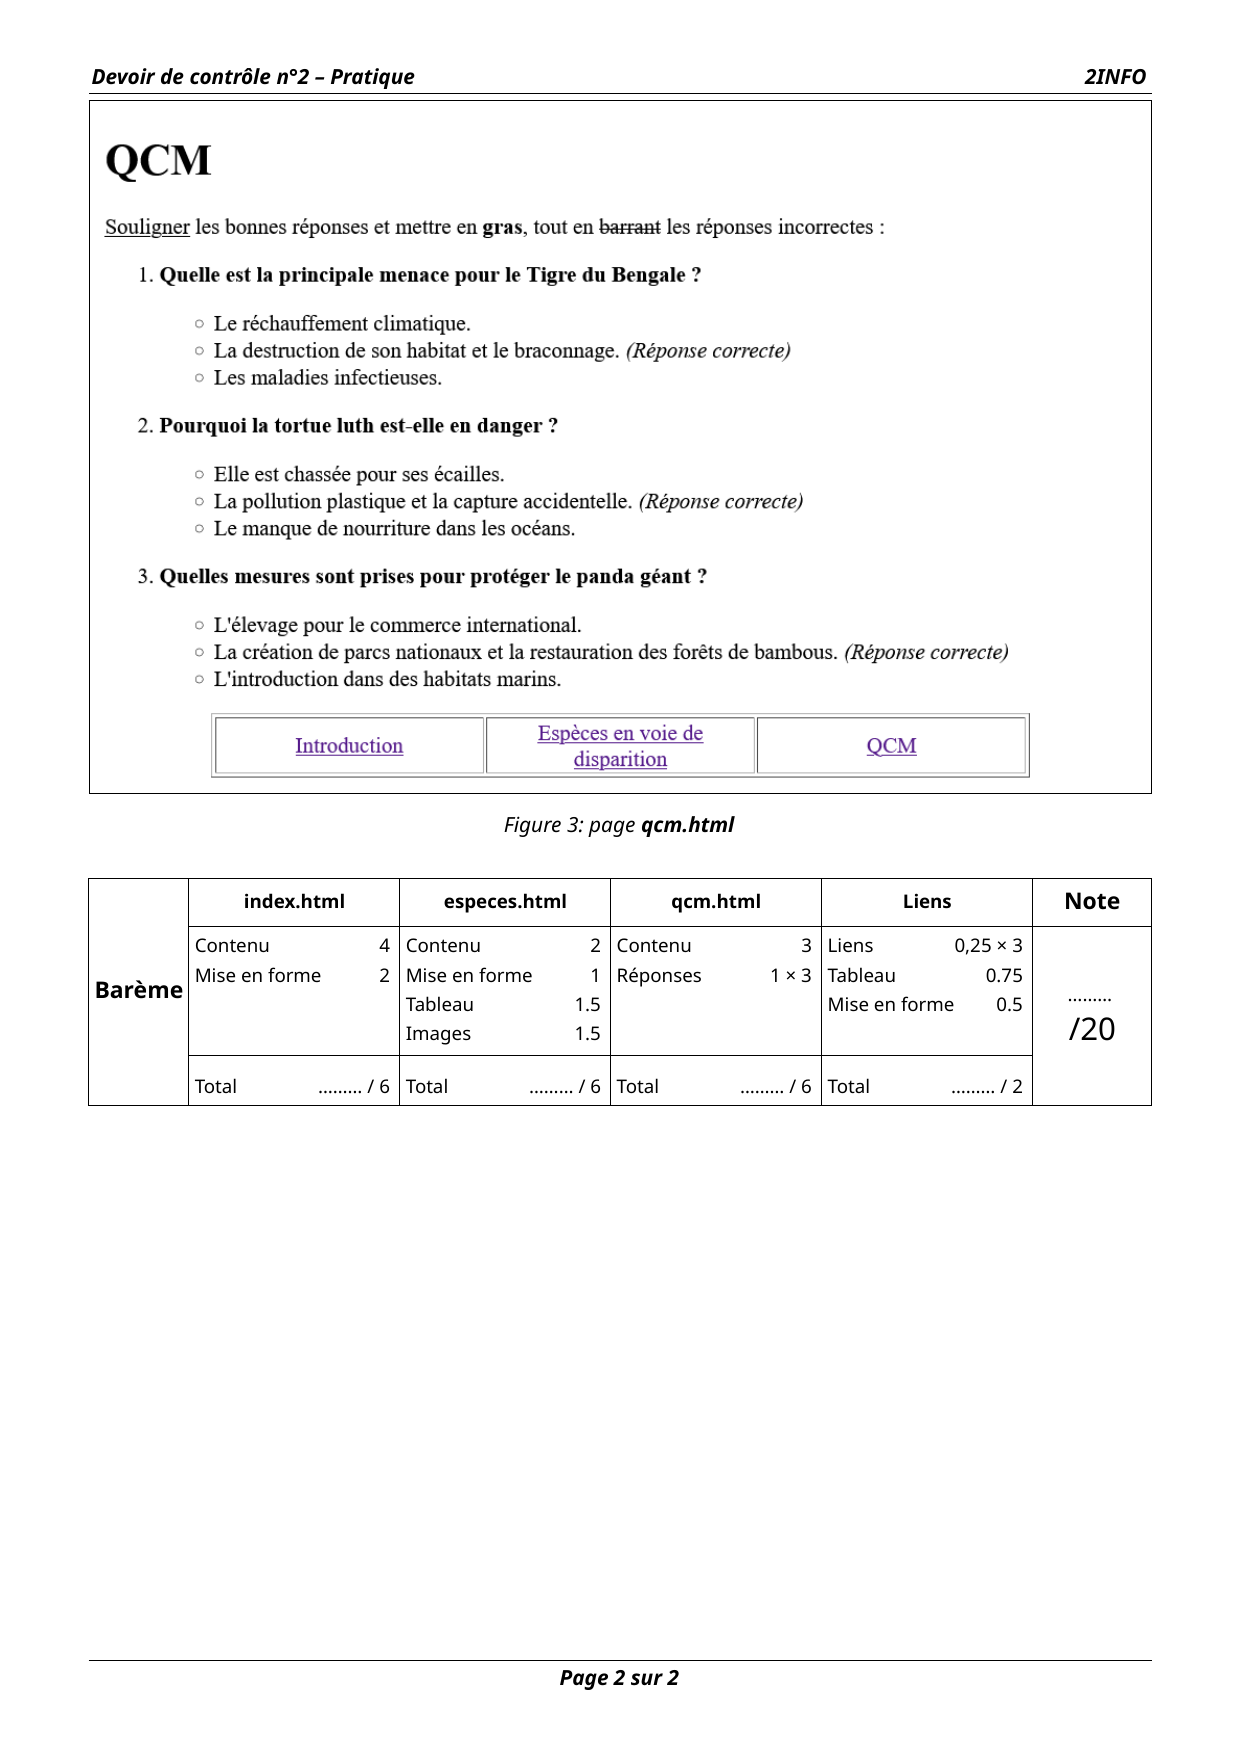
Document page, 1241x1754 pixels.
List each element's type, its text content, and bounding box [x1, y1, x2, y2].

table_header qcm.html [611, 879, 821, 926]
table_header Liens [822, 879, 1032, 926]
table_header index.html [189, 879, 399, 926]
table_cell Contenu 3 Réponses 1 × 3 [611, 927, 821, 1055]
table_header Note [1033, 879, 1151, 926]
table_cell Total ……… / 6 [400, 1056, 610, 1105]
table_cell ……… /20 [1033, 927, 1151, 1105]
table_header especes.html [400, 879, 610, 926]
table_cell Liens 0,25 × 3 Tableau 0.75 Mise en forme 0.5 [822, 927, 1032, 1055]
text Figure 3: page qcm.html [88, 810, 1152, 839]
table_cell Total ……… / 2 [822, 1056, 1032, 1105]
table_cell Total ……… / 6 [189, 1056, 399, 1105]
table_cell Total ……… / 6 [611, 1056, 821, 1105]
table_cell Contenu 2 Mise en forme 1 Tableau 1.5 Images 1.5 [400, 927, 610, 1055]
table_header Barème [89, 879, 188, 1105]
table_cell Contenu 4 Mise en forme 2 [189, 927, 399, 1055]
picture [94, 106, 1146, 788]
